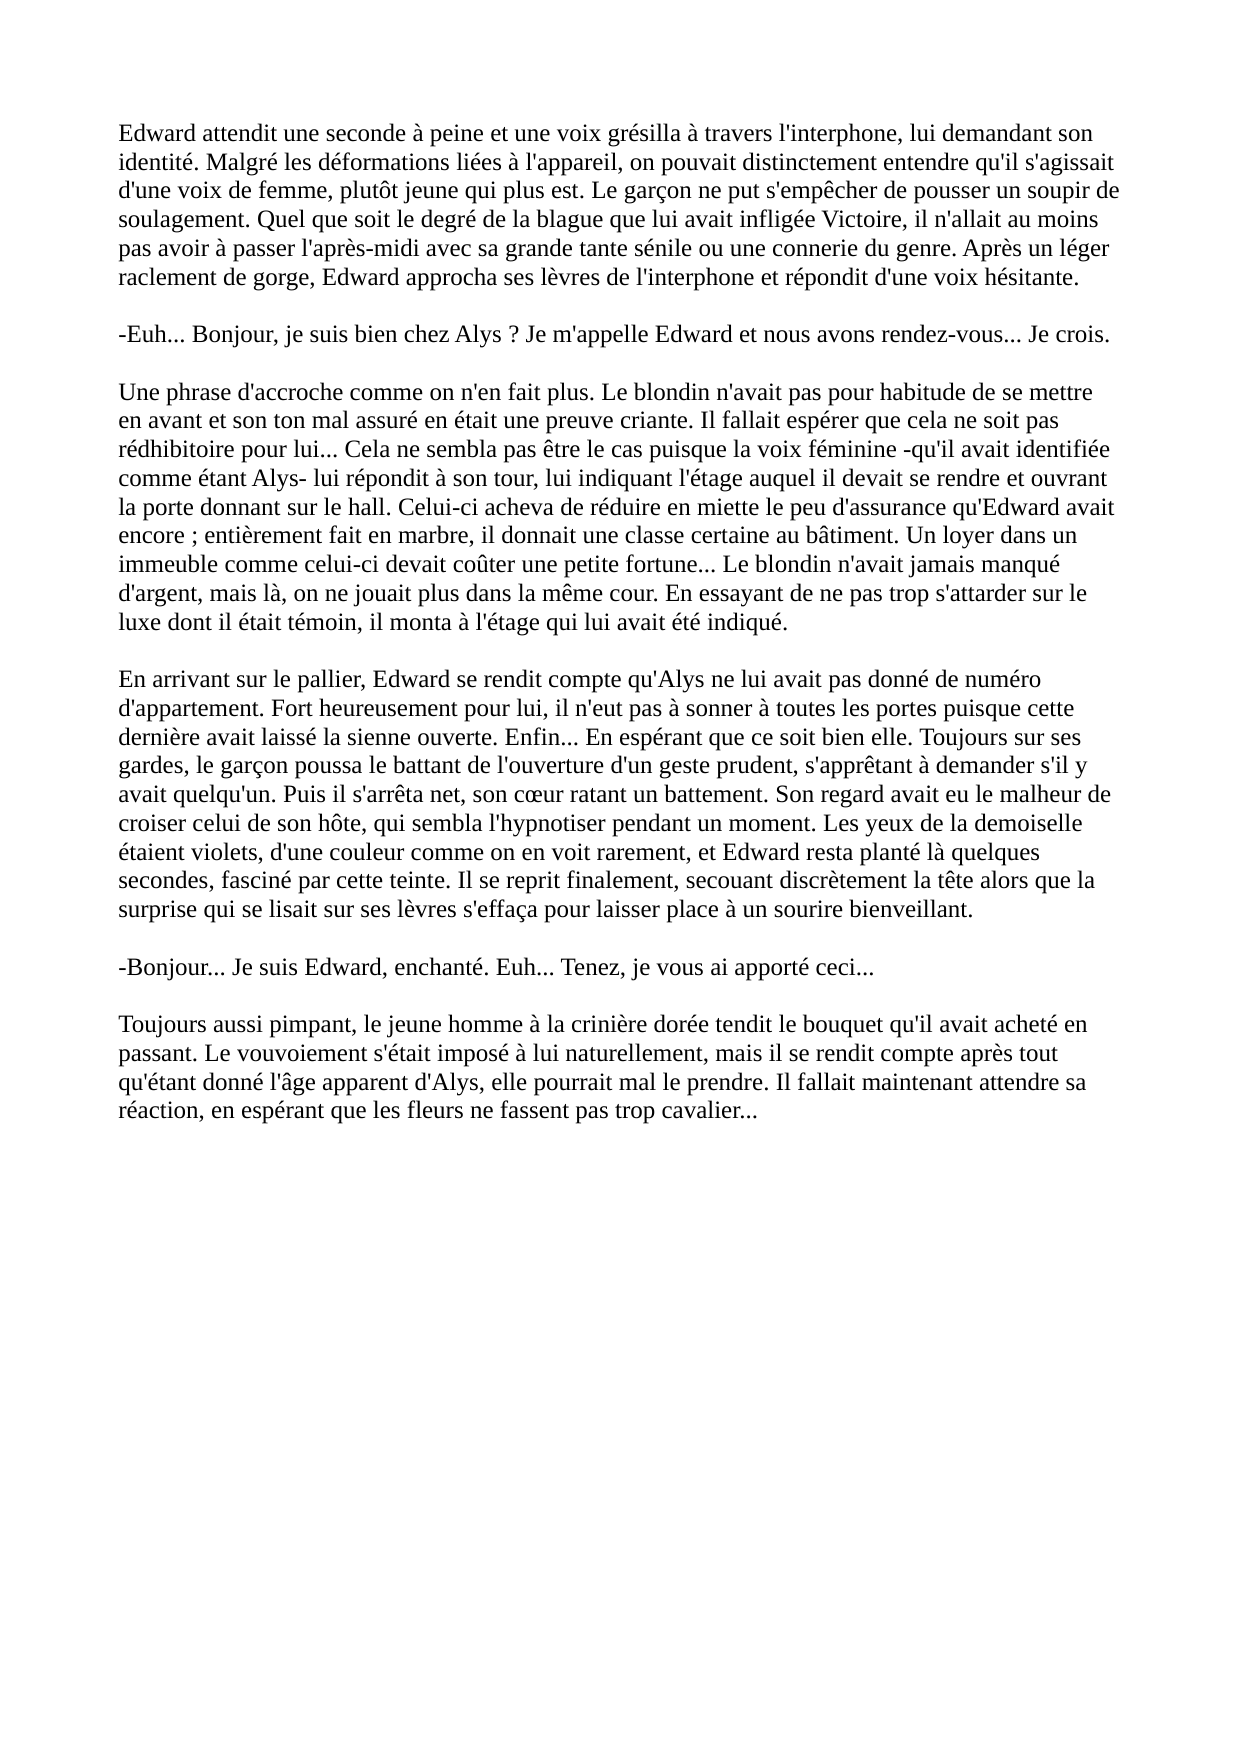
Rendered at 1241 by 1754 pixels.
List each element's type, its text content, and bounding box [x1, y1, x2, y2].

text -Euh... Bonjour, je suis bien chez Alys ? Je m'appelle Edward et nous avons rendez-vous... Je crois. [118, 319, 1122, 348]
text Une phrase d'accroche comme on n'en fait plus. Le blondin n'avait pas pour habitude de se mettre en avant et son ton mal assuré en était une preuve criante. Il fallait espérer que cela ne soit pas rédhibitoire pour lui... Cela ne sembla pas être le cas puisque la voix féminine -qu'il avait identifiée comme étant Alys- lui répondit à son tour, lui indiquant l'étage auquel il devait se rendre et ouvrant la porte donnant sur le hall. Celui-ci acheva de réduire en miette le peu d'assurance qu'Edward avait encore ; entièrement fait en marbre, il donnait une classe certaine au bâtiment. Un loyer dans un immeuble comme celui-ci devait coûter une petite fortune... Le blondin n'avait jamais manqué d'argent, mais là, on ne jouait plus dans la même cour. En essayant de ne pas trop s'attarder sur le luxe dont il était témoin, il monta à l'étage qui lui avait été indiqué. [118, 377, 1122, 636]
text Edward attendit une seconde à peine et une voix grésilla à travers l'interphone, lui demandant son identité. Malgré les déformations liées à l'appareil, on pouvait distinctement entendre qu'il s'agissait d'une voix de femme, plutôt jeune qui plus est. Le garçon ne put s'empêcher de pousser un soupir de soulagement. Quel que soit le degré de la blague que lui avait infligée Victoire, il n'allait au moins pas avoir à passer l'après-midi avec sa grande tante sénile ou une connerie du genre. Après un léger raclement de gorge, Edward approcha ses lèvres de l'interphone et répondit d'une voix hésitante. [118, 118, 1122, 291]
text Toujours aussi pimpant, le jeune homme à la crinière dorée tendit le bouquet qu'il avait acheté en passant. Le vouvoiement s'était imposé à lui naturellement, mais il se rendit compte après tout qu'étant donné l'âge apparent d'Alys, elle pourrait mal le prendre. Il fallait maintenant attendre sa réaction, en espérant que les fleurs ne fassent pas trop cavalier... [118, 1009, 1122, 1124]
text En arrivant sur le pallier, Edward se rendit compte qu'Alys ne lui avait pas donné de numéro d'appartement. Fort heureusement pour lui, il n'eut pas à sonner à toutes les portes puisque cette dernière avait laissé la sienne ouverte. Enfin... En espérant que ce soit bien elle. Toujours sur ses gardes, le garçon poussa le battant de l'ouverture d'un geste prudent, s'apprêtant à demander s'il y avait quelqu'un. Puis il s'arrêta net, son cœur ratant un battement. Son regard avait eu le malheur de croiser celui de son hôte, qui sembla l'hypnotiser pendant un moment. Les yeux de la demoiselle étaient violets, d'une couleur comme on en voit rarement, et Edward resta planté là quelques secondes, fasciné par cette teinte. Il se reprit finalement, secouant discrètement la tête alors que la surprise qui se lisait sur ses lèvres s'effaça pour laisser place à un sourire bienveillant. [118, 664, 1122, 923]
text -Bonjour... Je suis Edward, enchanté. Euh... Tenez, je vous ai apporté ceci... [118, 952, 1122, 981]
